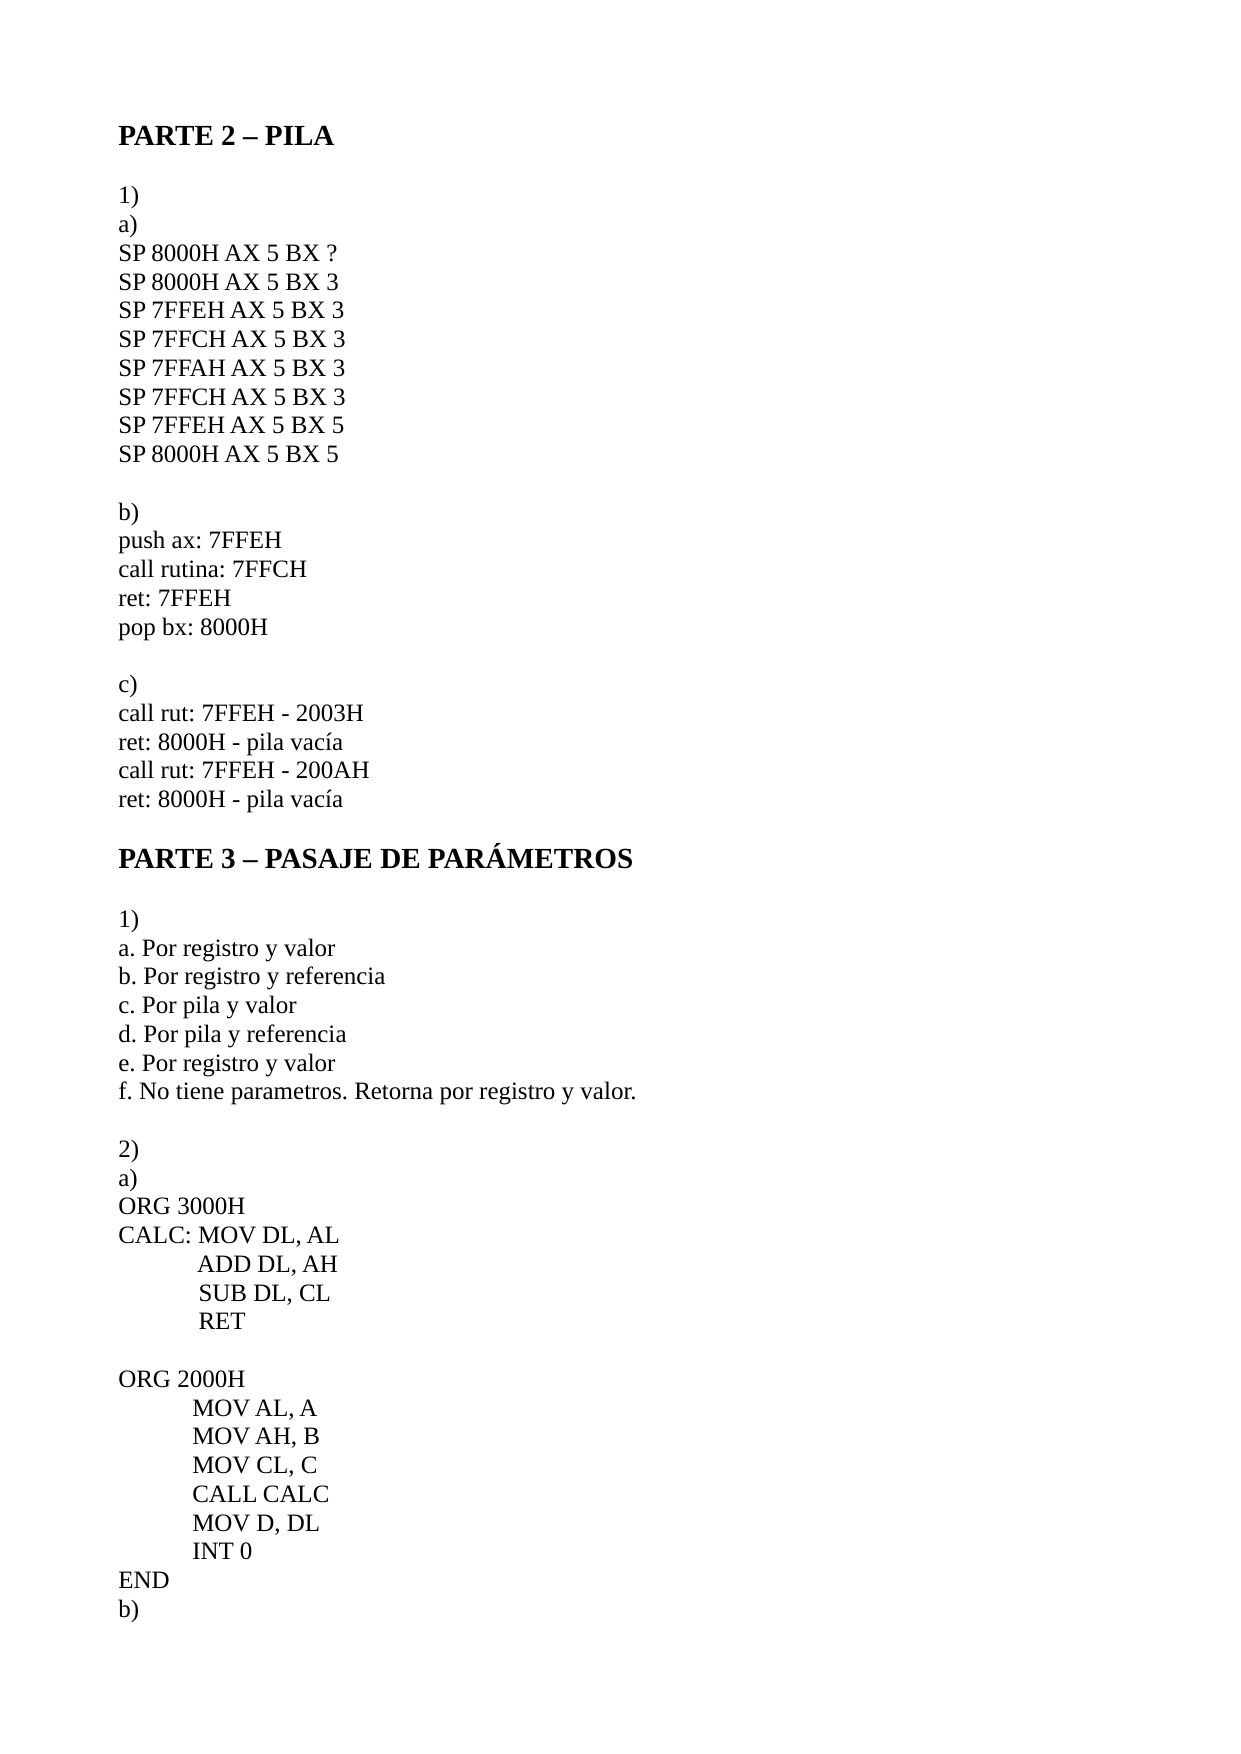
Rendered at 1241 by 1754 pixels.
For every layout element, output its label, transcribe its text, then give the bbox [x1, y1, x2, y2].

text b) [118, 497, 1122, 525]
text ret: 8000H - pila vacía [118, 784, 1122, 813]
text SUB DL, CL [118, 1278, 1122, 1306]
text a) [118, 209, 1122, 238]
text a. Por registro y valor [118, 933, 1122, 961]
text SP 7FFEH AX 5 BX 3 [118, 295, 1122, 324]
text d. Por pila y referencia [118, 1019, 1122, 1048]
text b. Por registro y referencia [118, 961, 1122, 990]
text RET [118, 1306, 1122, 1335]
text SP 8000H AX 5 BX 5 [118, 439, 1122, 468]
text c. Por pila y valor [118, 990, 1122, 1019]
text MOV D, DL [118, 1508, 1122, 1536]
text 1) [118, 904, 1122, 933]
text MOV AL, A [118, 1393, 1122, 1421]
text push ax: 7FFEH [118, 525, 1122, 554]
text SP 7FFCH AX 5 BX 3 [118, 324, 1122, 353]
text INT 0 [118, 1536, 1122, 1565]
text 1) [118, 180, 1122, 209]
text SP 7FFAH AX 5 BX 3 [118, 353, 1122, 382]
text MOV CL, C [118, 1450, 1122, 1479]
text SP 7FFEH AX 5 BX 5 [118, 410, 1122, 439]
text call rut: 7FFEH - 200AH [118, 755, 1122, 784]
text a) [118, 1163, 1122, 1191]
text ADD DL, AH [118, 1249, 1122, 1278]
text MOV AH, B [118, 1421, 1122, 1450]
text SP 8000H AX 5 BX ? [118, 238, 1122, 267]
text PARTE 3 – PASAJE DE PARÁMETROS [118, 842, 1122, 875]
text END [118, 1565, 1122, 1594]
text 2) [118, 1134, 1122, 1163]
text ORG 3000H [118, 1191, 1122, 1220]
text CALL CALC [118, 1479, 1122, 1508]
text CALC: MOV DL, AL [118, 1220, 1122, 1249]
text f. No tiene parametros. Retorna por registro y valor. [118, 1076, 1122, 1105]
text b) [118, 1594, 1122, 1623]
text ret: 7FFEH [118, 583, 1122, 612]
text SP 7FFCH AX 5 BX 3 [118, 382, 1122, 410]
text call rutina: 7FFCH [118, 554, 1122, 583]
text c) [118, 669, 1122, 698]
text pop bx: 8000H [118, 612, 1122, 640]
text call rut: 7FFEH - 2003H [118, 698, 1122, 727]
text ret: 8000H - pila vacía [118, 727, 1122, 755]
text SP 8000H AX 5 BX 3 [118, 267, 1122, 295]
text PARTE 2 – PILA [118, 118, 1122, 152]
text e. Por registro y valor [118, 1048, 1122, 1076]
text ORG 2000H [118, 1364, 1122, 1393]
